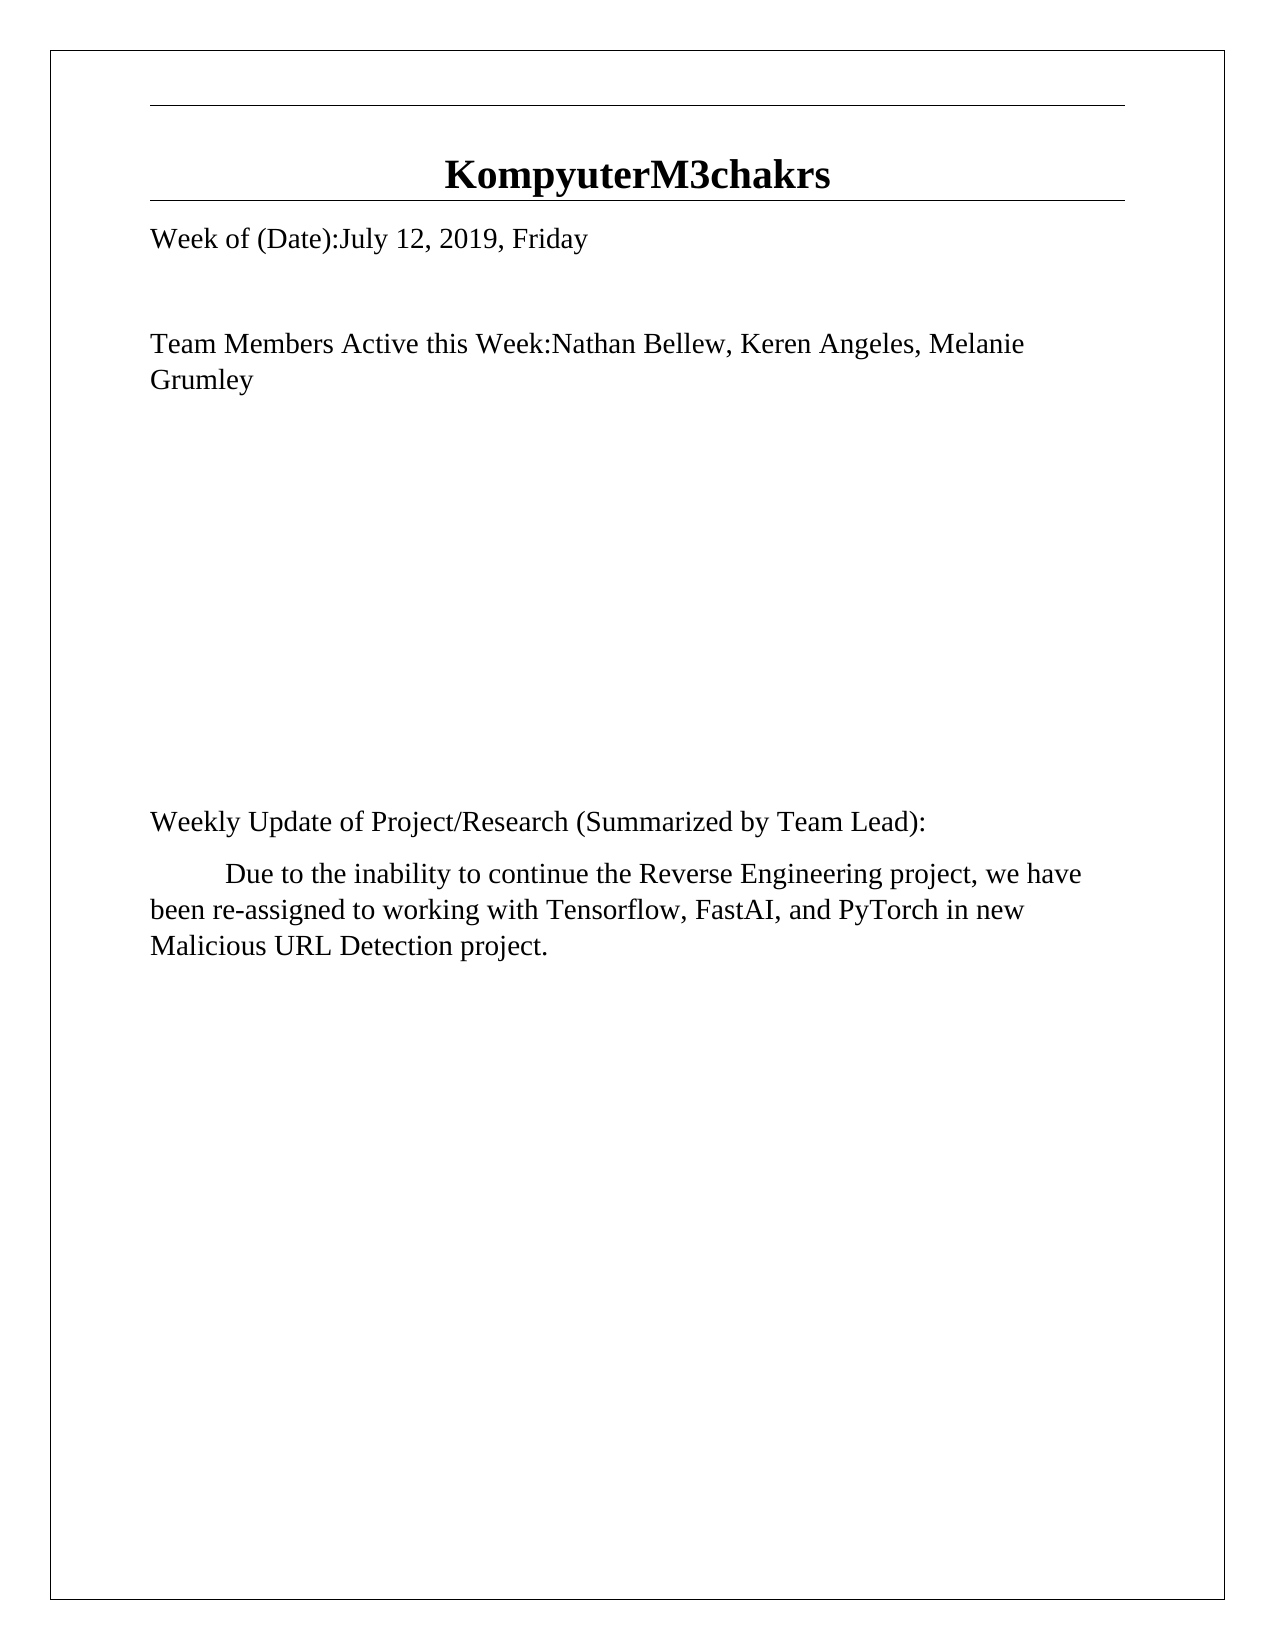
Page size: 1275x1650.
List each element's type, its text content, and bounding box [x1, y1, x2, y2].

text Week of (Date):July 12, 2019, Friday [150, 221, 1125, 254]
text KompyuterM3chakrs [150, 150, 1125, 200]
text Due to the inability to continue the Reverse Engineering project, we have been re-assigned to working with Tensorflow, FastAI, and PyTorch in new Malicious URL Detection project. [150, 856, 1125, 961]
text Team Members Active this Week:Nathan Bellew, Keren Angeles, Melanie Grumley [150, 326, 1125, 395]
text Weekly Update of Project/Research (Summarized by Team Lead): [150, 804, 1125, 837]
